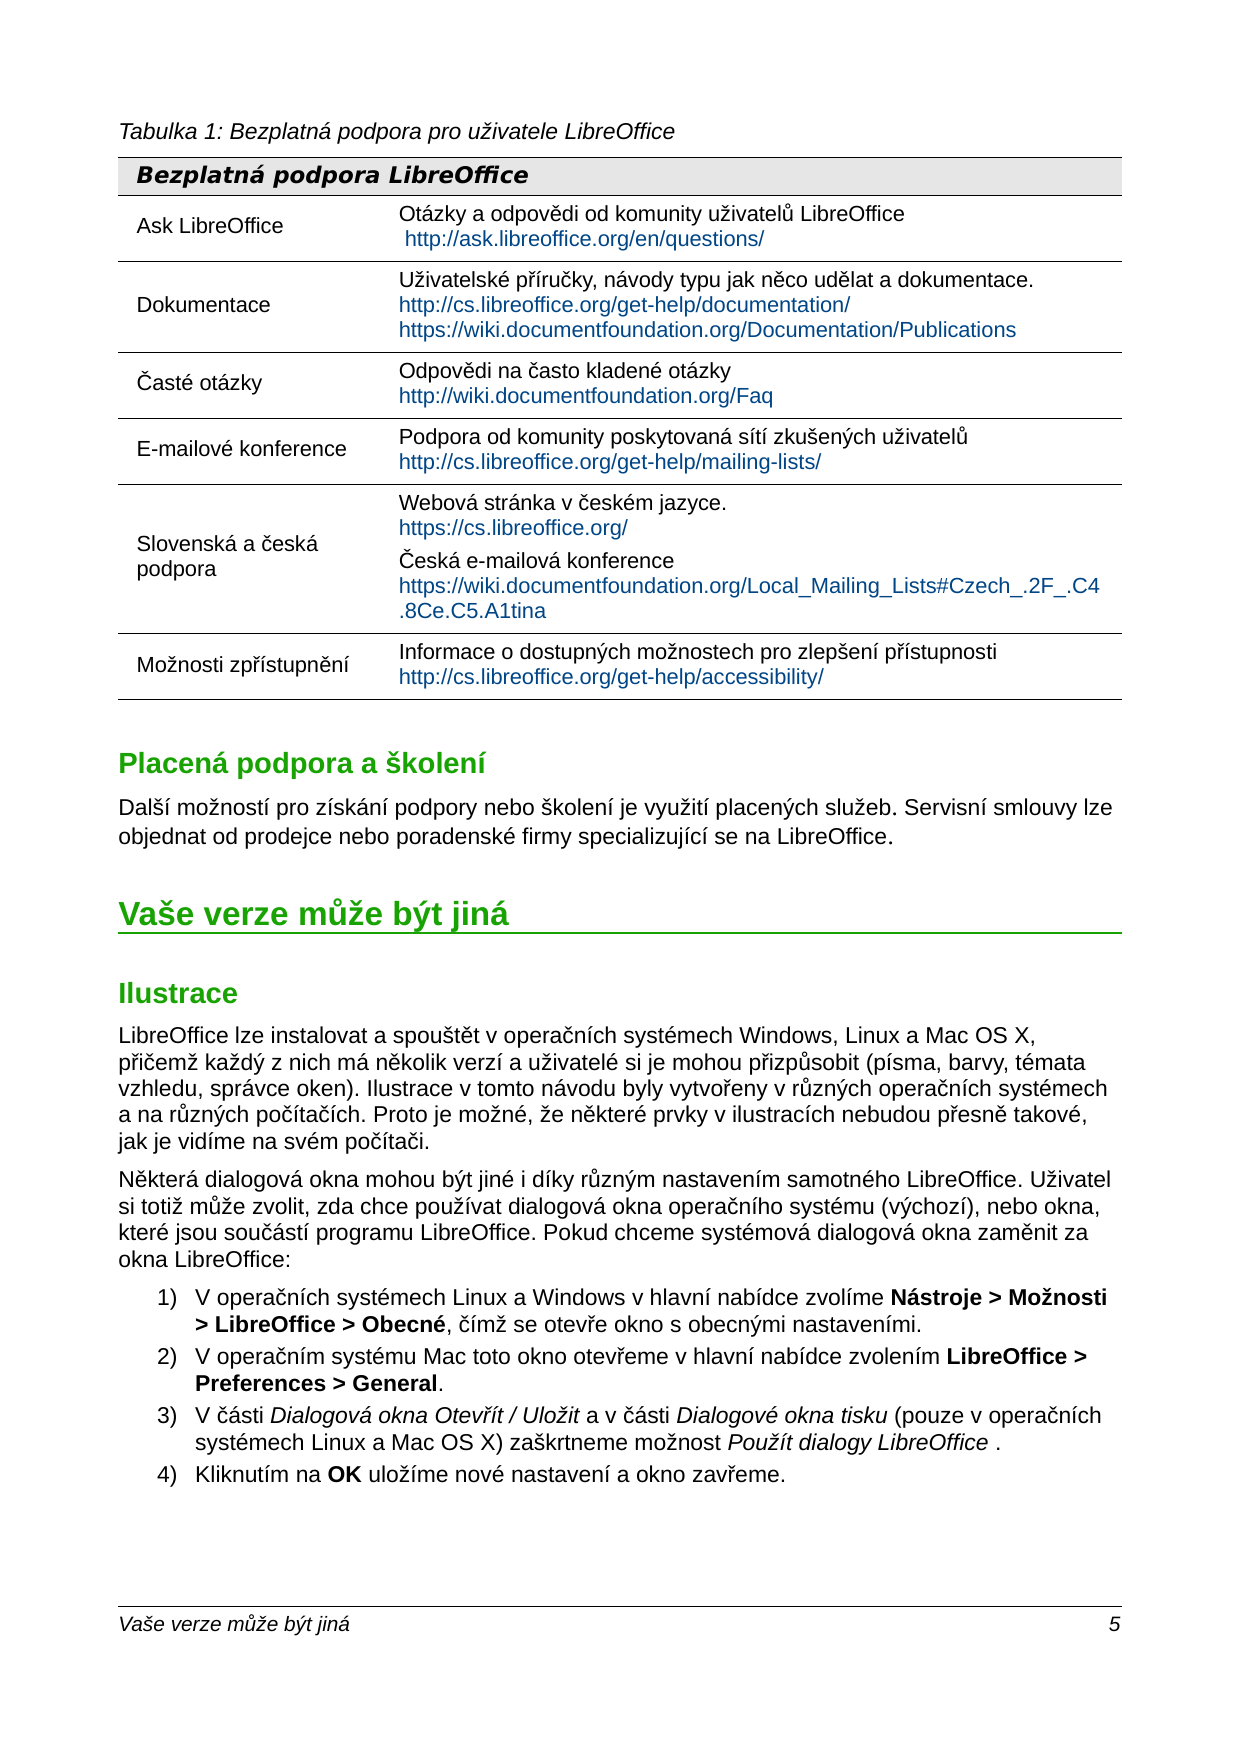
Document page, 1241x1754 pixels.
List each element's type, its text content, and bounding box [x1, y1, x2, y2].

table_cell Webová stránka v českém jazyce. https://cs.libreoffice.org/ Česká e-mailová konference https://wiki.documentfoundation.org/Local_Mailing_Lists#Czech_.2F_.C4.8Ce.C5.A1tina [380, 485, 1122, 633]
table_cell Slovenská a česká podpora [118, 485, 380, 633]
list V operačním systému Mac toto okno otevřeme v hlavní nabídce zvolením LibreOffice > Preferences > General. [177, 1343, 1122, 1396]
table_header Bezplatná podpora LibreOffice [118, 158, 1122, 195]
list V operačních systémech Linux a Windows v hlavní nabídce zvolíme Nástroje > Možnosti > LibreOffice > Obecné, čímž se otevře okno s obecnými nastaveními. [177, 1284, 1122, 1337]
table_cell Možnosti zpřístupnění [118, 634, 380, 699]
text Tabulka 1: Bezplatná podpora pro uživatele LibreOffice [118, 118, 1122, 144]
list V části Dialogová okna Otevřít / Uložit a v části Dialogové okna tisku (pouze v operačních systémech Linux a Mac OS X) zaškrtneme možnost Použít dialogy LibreOffice . [177, 1402, 1122, 1455]
list Kliknutím na OK uložíme nové nastavení a okno zavřeme. [177, 1461, 1122, 1488]
text LibreOffice lze instalovat a spouštět v operačních systémech Windows, Linux a Mac OS X, přičemž každý z nich má několik verzí a uživatelé si je mohou přizpůsobit (písma, barvy, témata vzhledu, správce oken). Ilustrace v tomto návodu byly vytvořeny v různých operačních systémech a na různých počítačích. Proto je možné, že některé prvky v ilustracích nebudou přesně takové, jak je vidíme na svém počítači. [118, 1022, 1122, 1154]
table_cell Ask LibreOffice [118, 196, 380, 261]
text Další možností pro získání podpory nebo školení je využití placených služeb. Servisní smlouvy lze objednat od prodejce nebo poradenské firmy specializující se na LibreOffice. [118, 792, 1122, 849]
subtitle Vaše verze může být jiná [118, 894, 1122, 932]
table_cell Podpora od komunity poskytovaná sítí zkušených uživatelů http://cs.libreoffice.org/get-help/mailing-lists/ [380, 419, 1122, 484]
subtitle Placená podpora a školení [118, 746, 1122, 779]
table_cell Dokumentace [118, 262, 380, 352]
table_cell Odpovědi na často kladené otázky http://wiki.documentfoundation.org/Faq [380, 353, 1122, 418]
table_cell Uživatelské příručky, návody typu jak něco udělat a dokumentace. http://cs.libreoffice.org/get-help/documentation/ https://wiki.documentfoundation.org/Documentation/Publications [380, 262, 1122, 352]
text Některá dialogová okna mohou být jiné i díky různým nastavením samotného LibreOffice. Uživatel si totiž může zvolit, zda chce používat dialogová okna operačního systému (výchozí), nebo okna, které jsou součástí programu LibreOffice. Pokud chceme systémová dialogová okna zaměnit za okna LibreOffice: [118, 1166, 1122, 1272]
subtitle Ilustrace [118, 976, 1122, 1010]
table_cell Otázky a odpovědi od komunity uživatelů LibreOffice http://ask.libreoffice.org/en/questions/ [380, 196, 1122, 261]
table_cell E-mailové konference [118, 419, 380, 484]
table_cell Časté otázky [118, 353, 380, 418]
table_cell Informace o dostupných možnostech pro zlepšení přístupnosti http://cs.libreoffice.org/get-help/accessibility/ [380, 634, 1122, 699]
